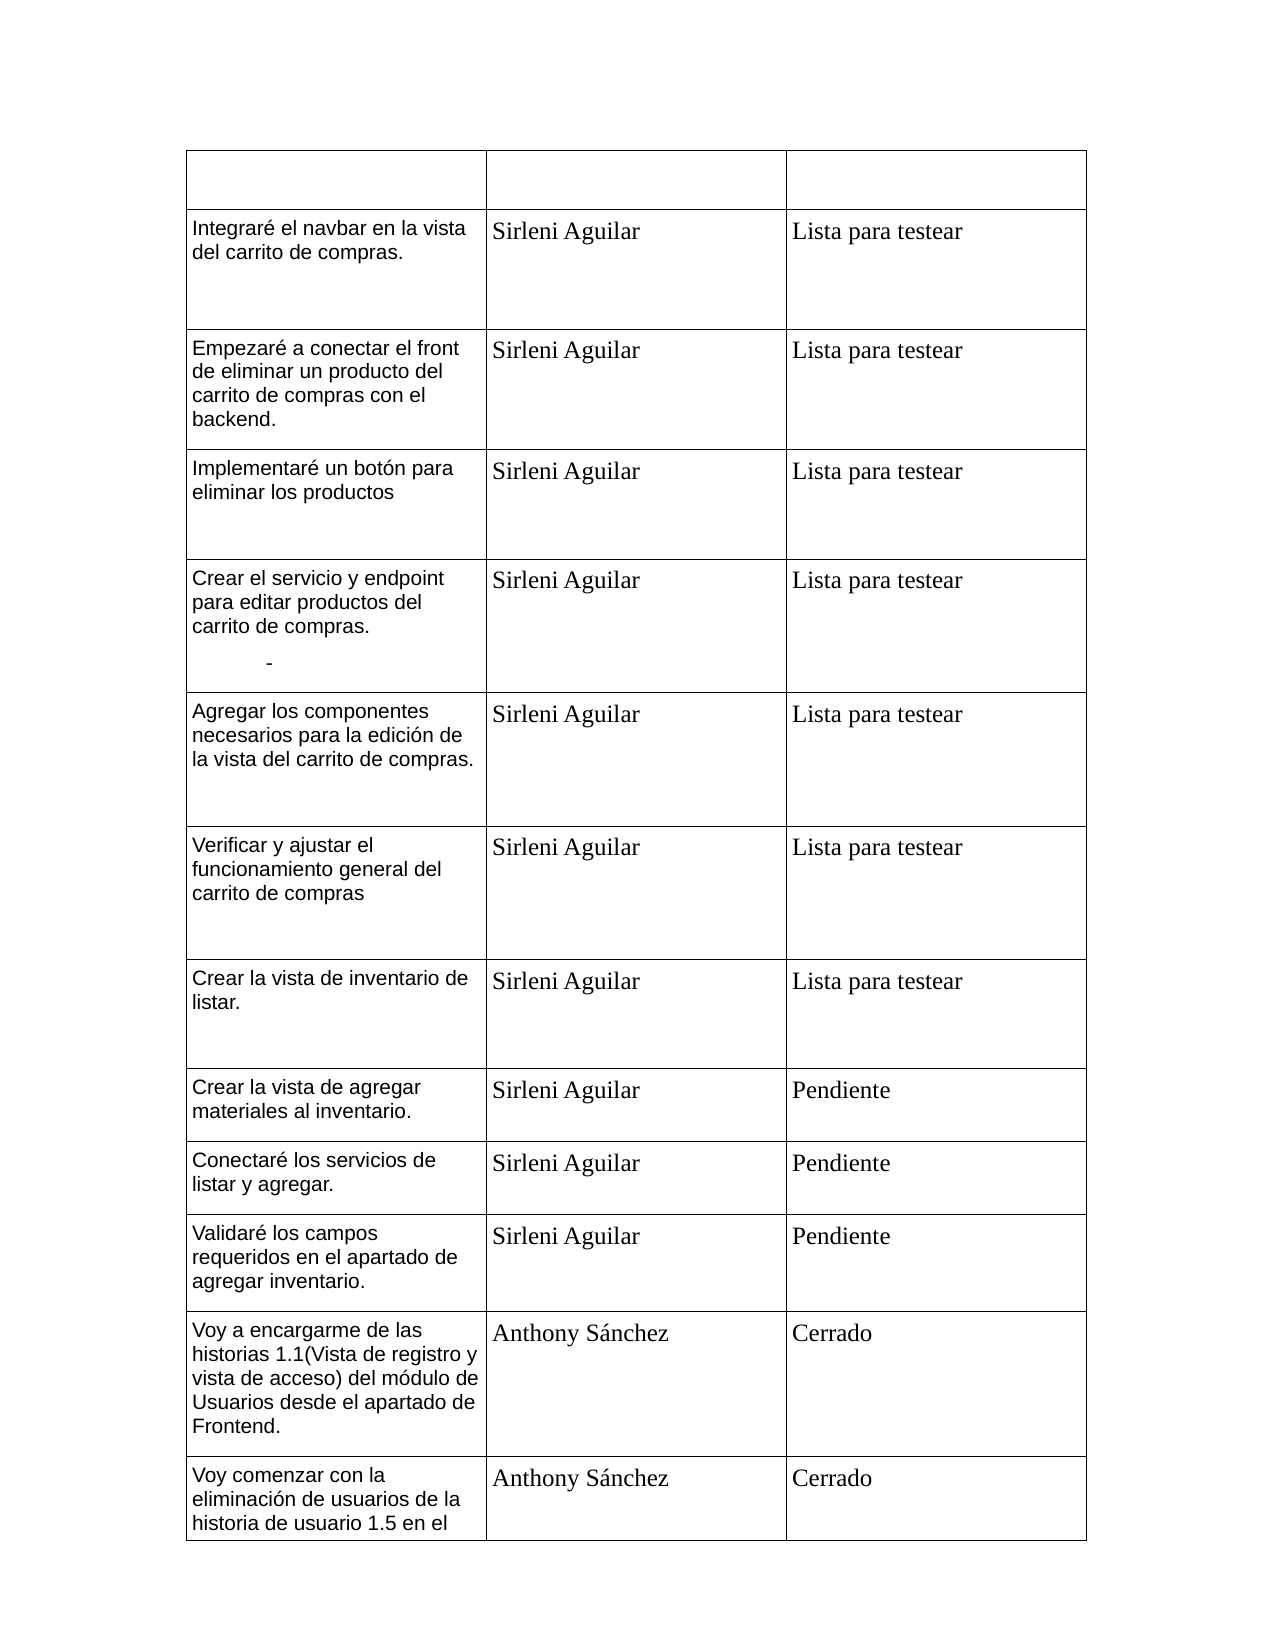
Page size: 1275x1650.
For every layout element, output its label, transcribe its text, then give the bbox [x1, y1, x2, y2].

table_cell Crear el servicio y endpoint para editar productos del carrito de compras. [187, 560, 486, 692]
table_cell Lista para testear [787, 330, 1086, 449]
table_cell [787, 151, 1086, 209]
table_cell Pendiente [787, 1215, 1086, 1311]
table_cell Sirleni Aguilar [487, 1142, 786, 1214]
table_cell Crear la vista de inventario de listar. [187, 960, 486, 1068]
table_cell Agregar los componentes necesarios para la edición de la vista del carrito de compras. [187, 693, 486, 826]
table_cell Anthony Sánchez [487, 1312, 786, 1456]
table_cell Sirleni Aguilar [487, 1215, 786, 1311]
table_cell [187, 151, 486, 209]
table_cell Voy comenzar con la eliminación de usuarios de la historia de usuario 1.5 en el [187, 1457, 486, 1540]
table_cell Crear la vista de agregar materiales al inventario. [187, 1069, 486, 1141]
table_cell Sirleni Aguilar [487, 210, 786, 328]
table_cell Validaré los campos requeridos en el apartado de agregar inventario. [187, 1215, 486, 1311]
table_cell Sirleni Aguilar [487, 693, 786, 826]
table_cell Empezaré a conectar el front de eliminar un producto del carrito de compras con el backend. [187, 330, 486, 449]
table_cell Lista para testear [787, 450, 1086, 559]
table_cell Cerrado [787, 1457, 1086, 1540]
table_cell Sirleni Aguilar [487, 450, 786, 559]
table_cell [487, 151, 786, 209]
table_cell Sirleni Aguilar [487, 960, 786, 1068]
table_cell Cerrado [787, 1312, 1086, 1456]
table_cell Implementaré un botón para eliminar los productos [187, 450, 486, 559]
table_cell Verificar y ajustar el funcionamiento general del carrito de compras [187, 827, 486, 959]
table_cell Lista para testear [787, 560, 1086, 692]
table_cell Sirleni Aguilar [487, 330, 786, 449]
table_cell Pendiente [787, 1069, 1086, 1141]
table_cell Voy a encargarme de las historias 1.1(Vista de registro y vista de acceso) del módulo de Usuarios desde el apartado de Frontend. [187, 1312, 486, 1456]
table_cell Anthony Sánchez [487, 1457, 786, 1540]
table_cell Conectaré los servicios de listar y agregar. [187, 1142, 486, 1214]
table_cell Pendiente [787, 1142, 1086, 1214]
table_cell Sirleni Aguilar [487, 1069, 786, 1141]
table_cell Lista para testear [787, 693, 1086, 826]
table_cell Sirleni Aguilar [487, 560, 786, 692]
table_cell Sirleni Aguilar [487, 827, 786, 959]
table_cell Lista para testear [787, 960, 1086, 1068]
table_cell Integraré el navbar en la vista del carrito de compras. [187, 210, 486, 328]
table_cell Lista para testear [787, 210, 1086, 328]
table_cell Lista para testear [787, 827, 1086, 959]
